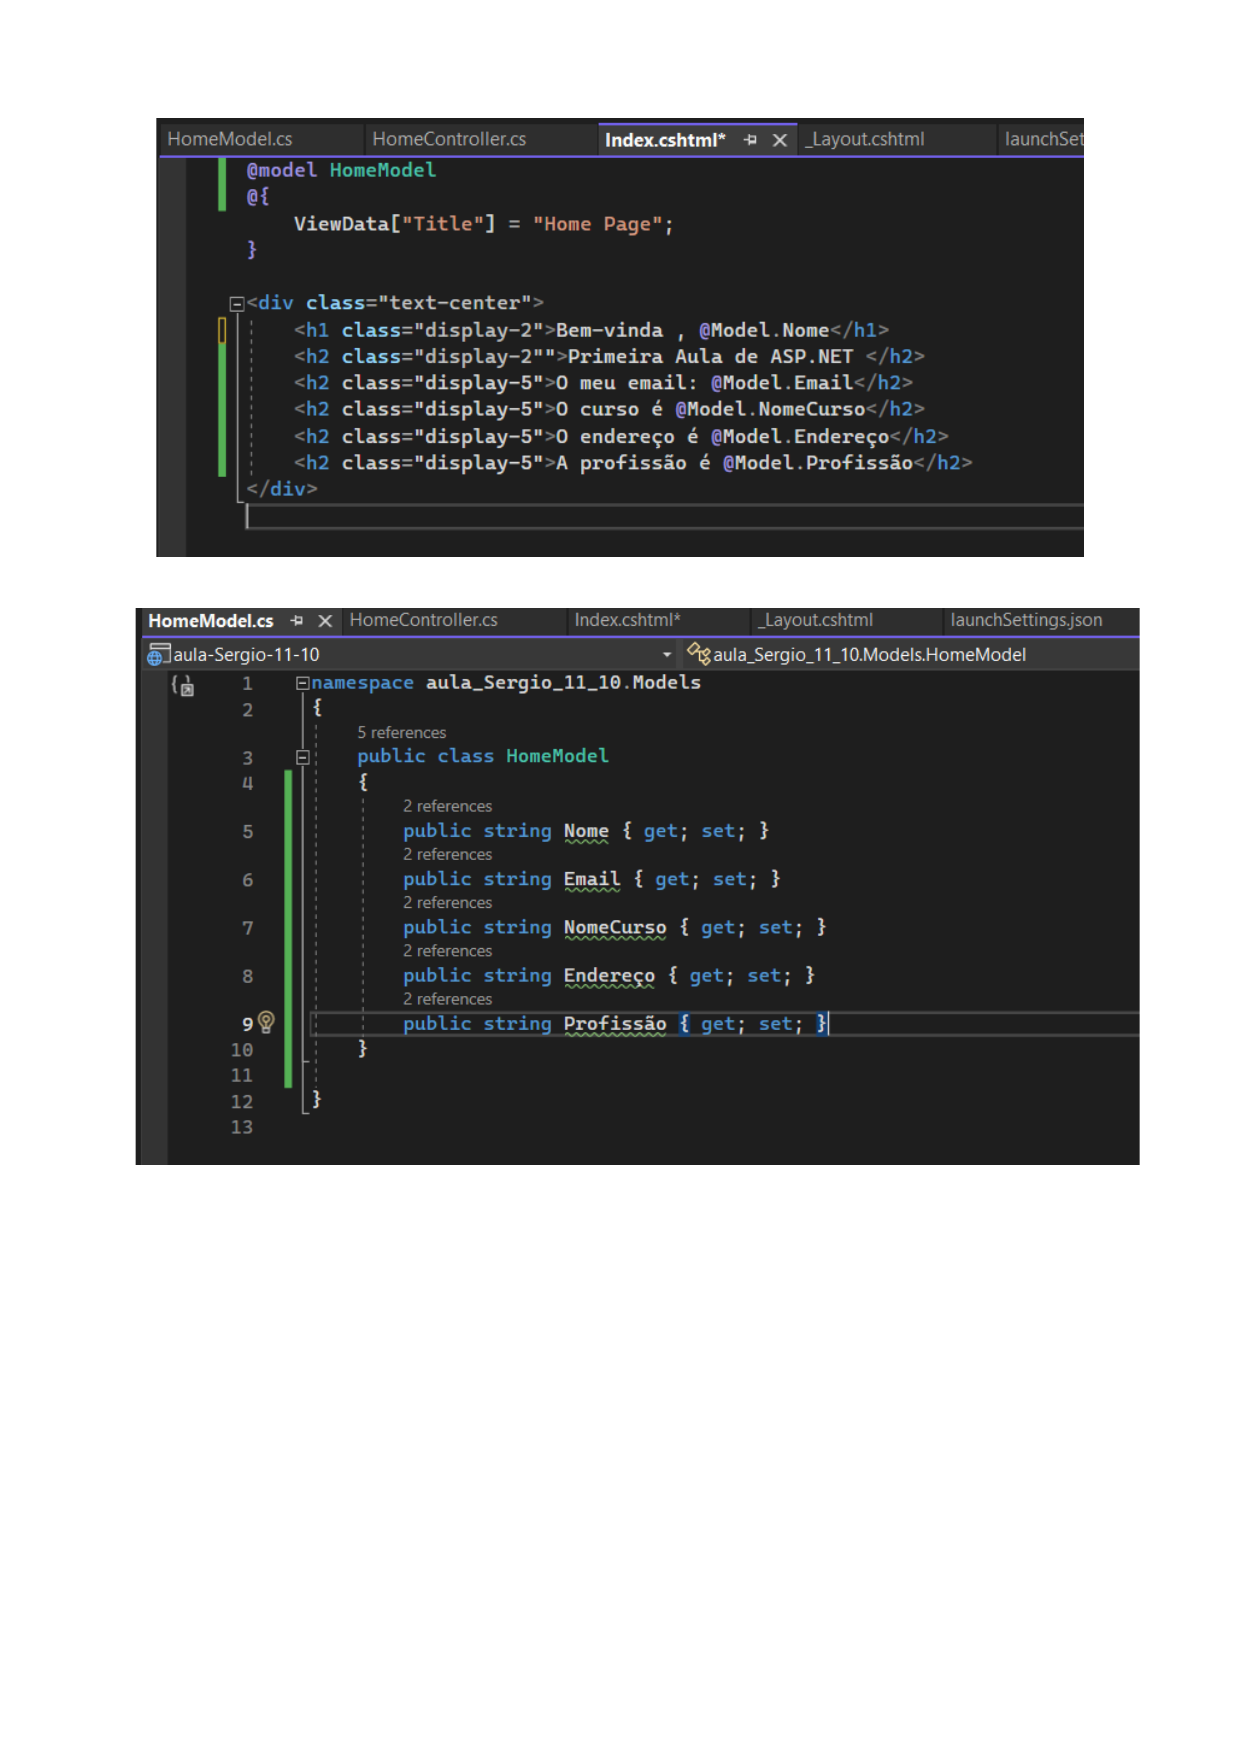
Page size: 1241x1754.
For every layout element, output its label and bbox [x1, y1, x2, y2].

picture [135, 608, 1140, 1165]
picture [156, 118, 1084, 557]
